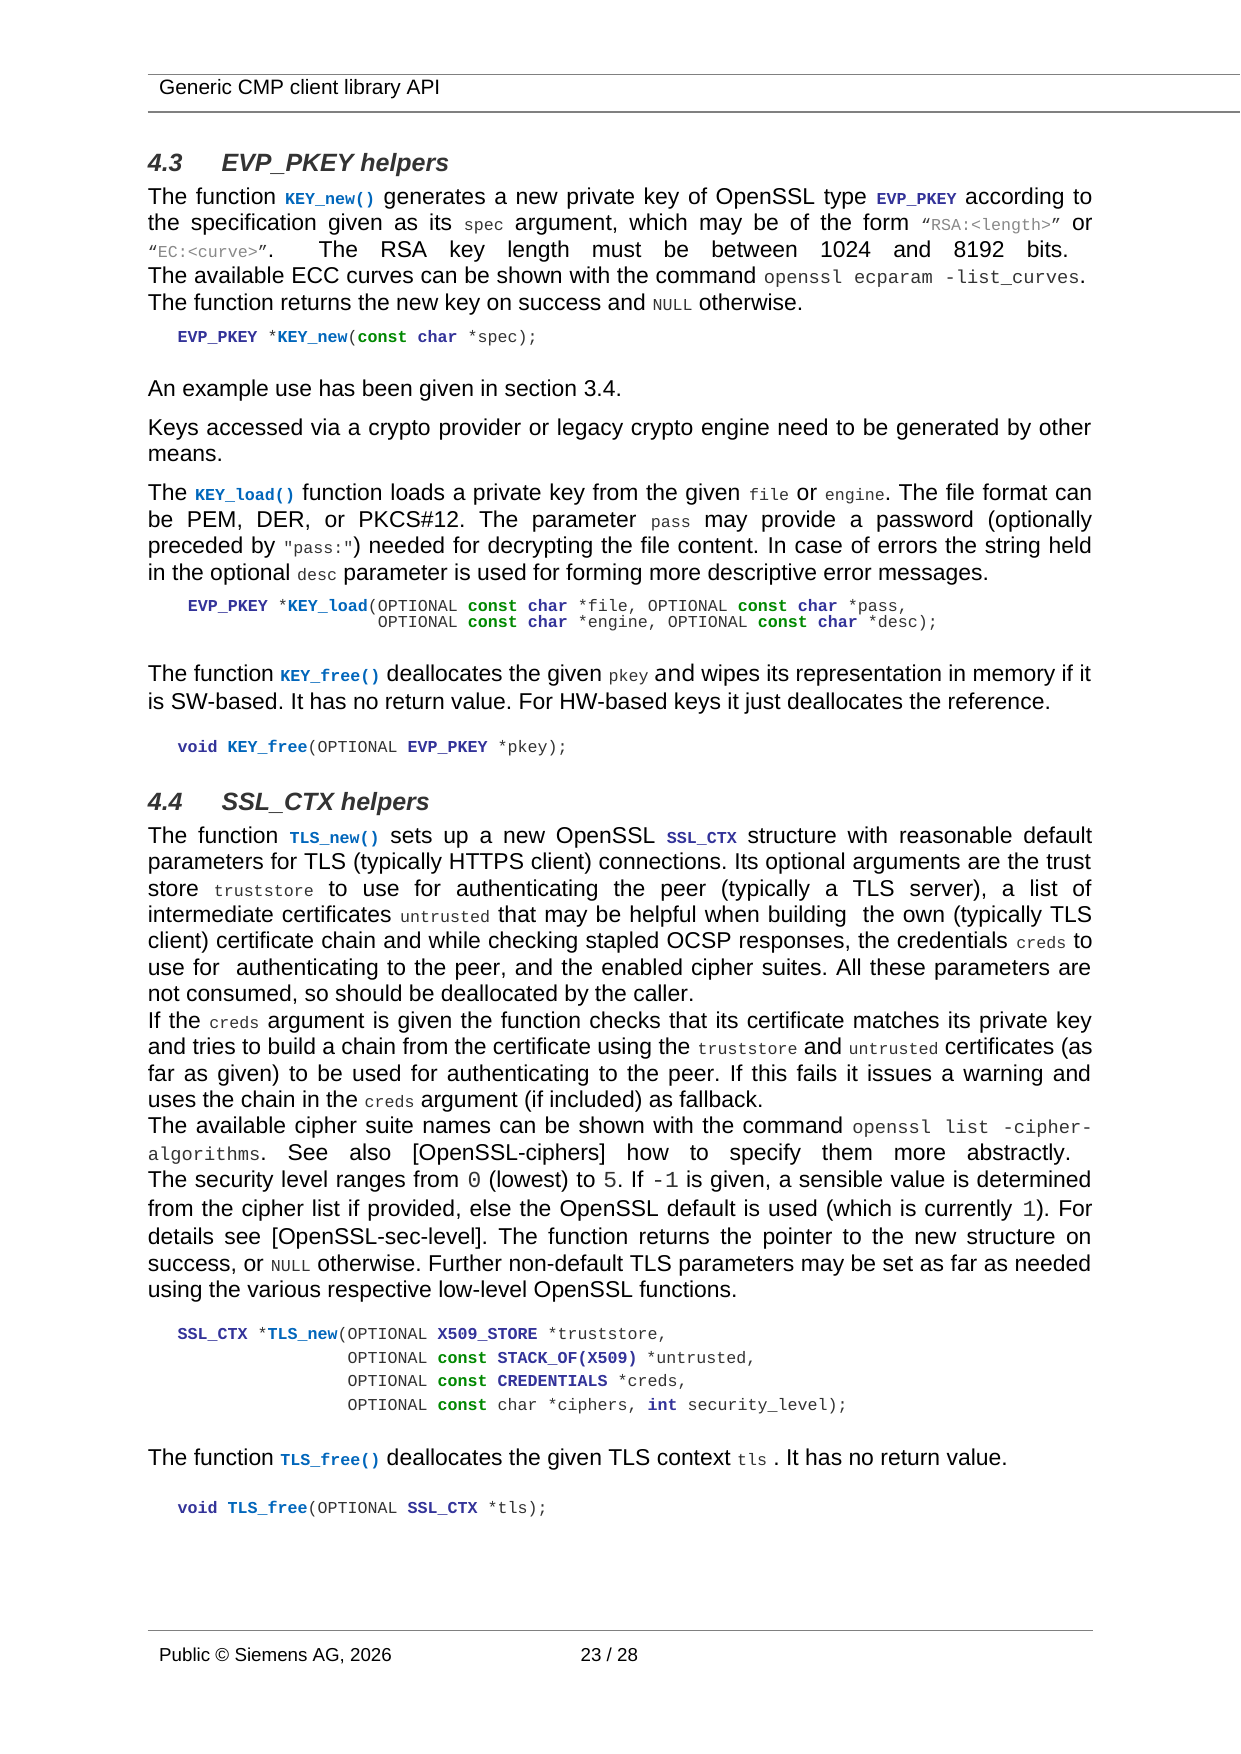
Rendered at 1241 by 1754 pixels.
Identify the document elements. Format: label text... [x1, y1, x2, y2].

text Keys accessed via a crypto provider or legacy crypto engine need to be generated by other means. [148, 414, 1092, 467]
text An example use has been given in section 3.4. [148, 375, 1092, 402]
text void TLS_free(OPTIONAL SSL_CTX *tls); [177, 1477, 1092, 1519]
text The function KEY_free() deallocates the given pkey and wipes its representation in memory if it is SW-based. It has no return value. For HW-based keys it just deallocates the reference. [148, 657, 1092, 714]
text OPTIONAL const STACK_OF(X509) *untrusted, OPTIONAL const CREDENTIALS *creds, [177, 1349, 1092, 1392]
text The function KEY_new() generates a new private key of OpenSSL type EVP_PKEY according to the specification given as its spec argument, which may be of the form “RSA:<length>” or “EC:<curve>”. The RSA key length must be between 1024 and 8192 bits. The available ECC curves can be shown with the command openssl ecparam -list_curves. The function returns the new key on success and NULL otherwise. [148, 183, 1092, 316]
subtitle EVP_PKEY helpers [148, 148, 1092, 176]
text The function TLS_free() deallocates the given TLS context tls . It has no return value. [148, 1443, 1092, 1470]
text EVP_PKEY *KEY_load(OPTIONAL const char *file, OPTIONAL const char *pass, [148, 598, 1092, 614]
text The available cipher suite names can be shown with the command openssl list -cipher-algorithms. See also [OpenSSL-ciphers] how to specify them more abstractly. The security level ranges from 0 (lowest) to 5. If -1 is given, a sensible value is determined from the cipher list if provided, else the OpenSSL default is used (which is currently 1). For details see [OpenSSL-sec-level]. The function returns the pointer to the new structure on success, or NULL otherwise. Further non-default TLS parameters may be set as far as needed using the various respective low-level OpenSSL functions. [148, 1112, 1092, 1302]
text If the creds argument is given the function checks that its certificate matches its private key and tries to build a chain from the certificate using the truststore and untrusted certificates (as far as given) to be used for authenticating to the peer. If this fails it issues a warning and uses the chain in the creds argument (if included) as fallback. [148, 1007, 1092, 1112]
text void KEY_free(OPTIONAL EVP_PKEY *pkey); [177, 714, 1092, 757]
subtitle SSL_CTX helpers [148, 787, 1092, 815]
text SSL_CTX *TLS_new(OPTIONAL X509_STORE *truststore, [177, 1302, 1092, 1345]
text The function TLS_new() sets up a new OpenSSL SSL_CTX structure with reasonable default parameters for TLS (typically HTTPS client) connections. Its optional arguments are the trust store truststore to use for authenticating the peer (typically a TLS server), a list of intermediate certificates untrusted that may be helpful when building the own (typically TLS client) certificate chain and while checking stapled OCSP responses, the credentials creds to use for authenticating to the peer, and the enabled cipher suites. All these parameters are not consumed, so should be deallocated by the caller. [148, 822, 1092, 1007]
text EVP_PKEY *KEY_new(const char *spec); [177, 328, 1092, 347]
text OPTIONAL const char *engine, OPTIONAL const char *desc); [148, 614, 1092, 657]
text OPTIONAL const char *ciphers, int security_level); [177, 1396, 1092, 1415]
text The KEY_load() function loads a private key from the given file or engine. The file format can be PEM, DER, or PKCS#12. The parameter pass may provide a password (optionally preceded by "pass:") needed for decrypting the file content. In case of errors the string held in the optional desc parameter is used for forming more descriptive error messages. [148, 479, 1092, 585]
